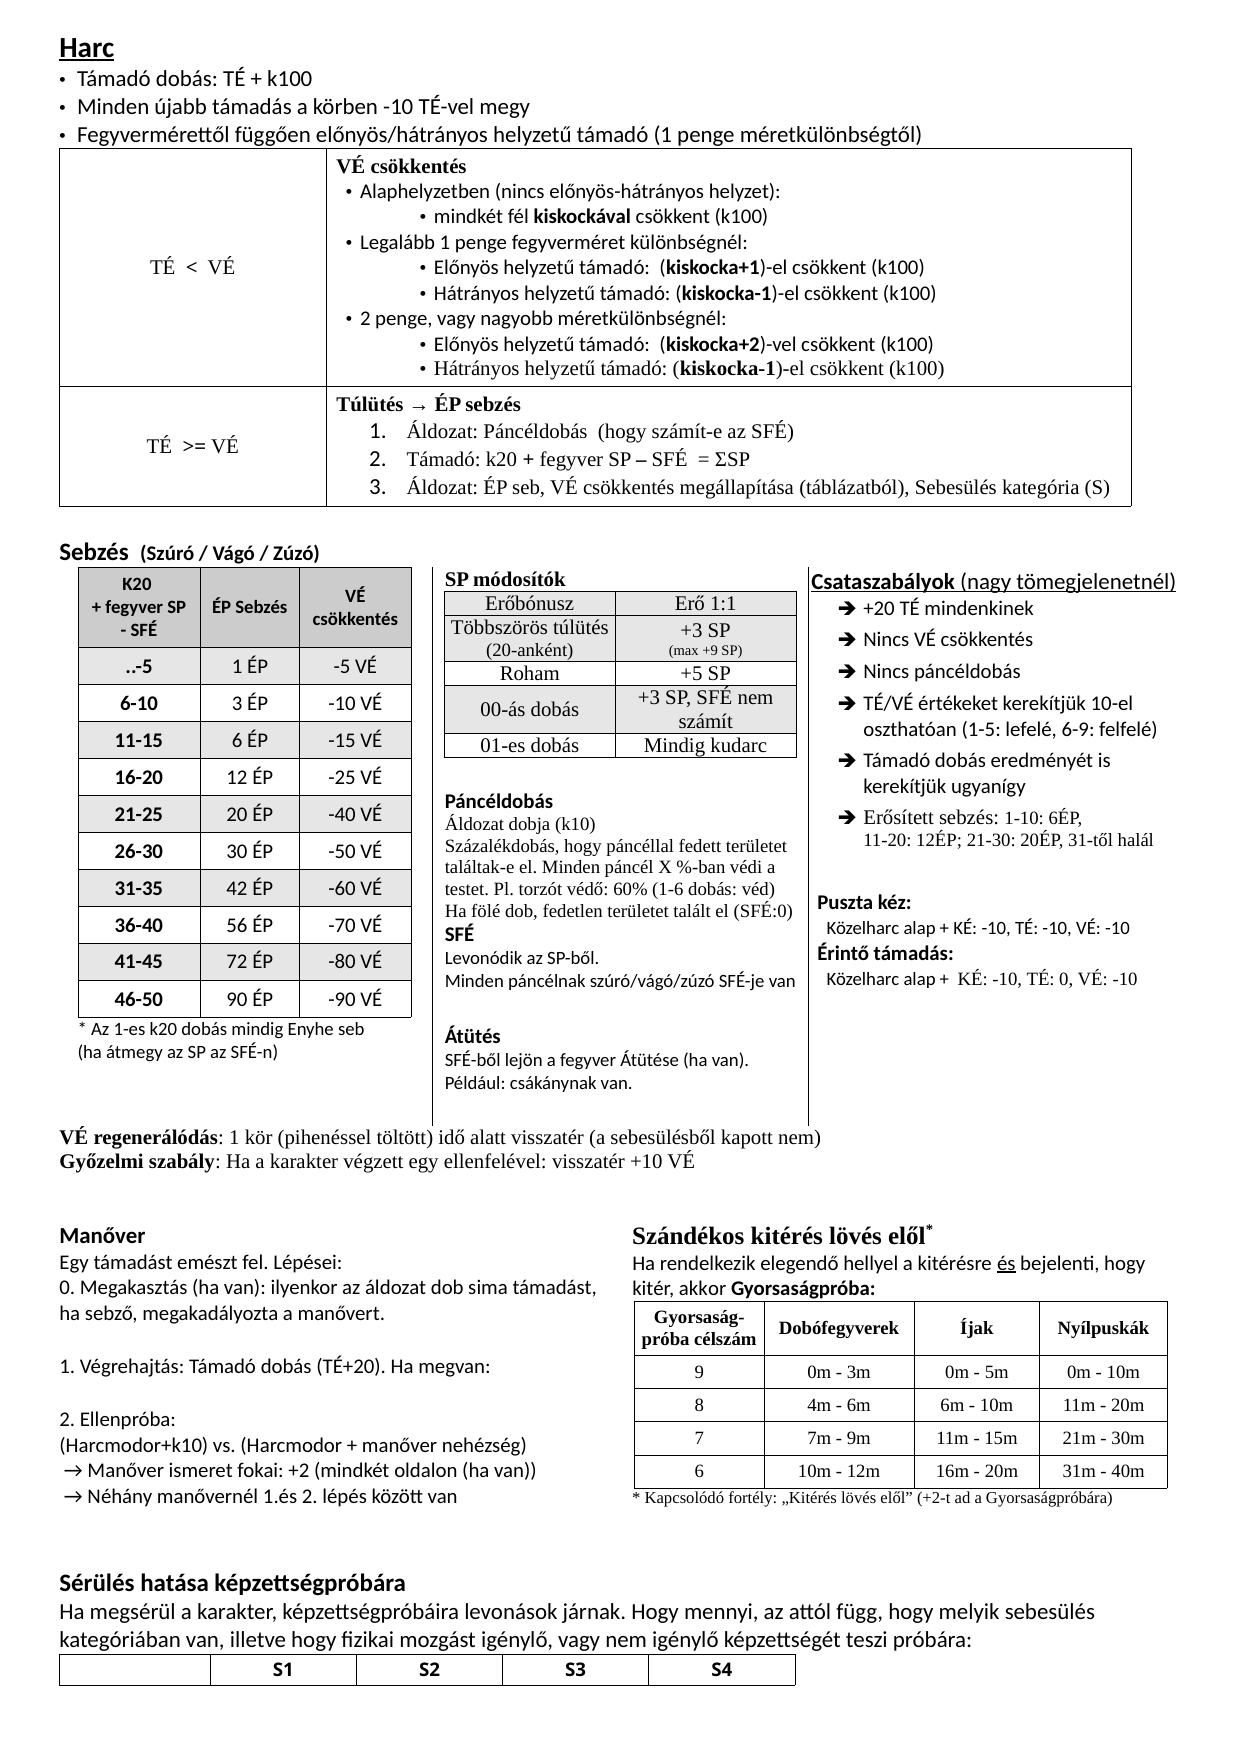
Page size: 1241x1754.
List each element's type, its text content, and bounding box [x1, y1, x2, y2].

table_cell 0m - 5m [915, 1356, 1039, 1388]
table_cell 21m - 30m [1040, 1422, 1167, 1454]
table_cell 10m - 12m [765, 1456, 914, 1488]
table_header Íjak [915, 1302, 1039, 1355]
list +20 TÉ mindenkinek [837, 595, 1181, 620]
text Érintő támadás: Közelharc alap + KÉ: -10, TÉ: 0, VÉ: -10 [817, 940, 1181, 991]
table_header Nyílpuskák [1040, 1302, 1167, 1355]
text Páncéldobás [444, 788, 800, 813]
list Minden újabb támadás a körben -10 TÉ-vel megy [59, 92, 1181, 120]
table_cell Roham [445, 662, 615, 685]
text Átütés [444, 1023, 800, 1048]
table_cell -90 VÉ [300, 981, 411, 1017]
text Szándékos kitérés lövés elől* [620, 1221, 1181, 1250]
table_cell 00-ás dobás [445, 686, 615, 733]
table_header S4 [649, 1655, 795, 1685]
list Támadó dobás eredményét is kerekítjük ugyanígy [837, 748, 1181, 798]
table_cell 72 ÉP [201, 944, 299, 980]
table_cell 12 ÉP [201, 759, 299, 795]
text Egy támadást emészt fel. Lépései: [59, 1249, 620, 1274]
table_cell -10 VÉ [300, 685, 411, 721]
table_cell 9 [635, 1356, 764, 1388]
table_cell -50 VÉ [300, 833, 411, 869]
table_header K20 + fegyver SP - SFÉ [79, 568, 200, 647]
table_header S1 [211, 1655, 356, 1685]
table_header Dobófegyverek [765, 1302, 914, 1355]
text Ha megsérül a karakter, képzettségpróbáira levonások járnak. Hogy mennyi, az attól függ, hogy melyik sebesülés kategóriában van, illetve hogy fizikai mozgást igénylő, vagy nem igénylő képzettségét teszi próbára: [59, 1597, 1181, 1653]
table_cell 7m - 9m [765, 1422, 914, 1454]
text SFÉ [444, 921, 800, 947]
table_cell 41-45 [79, 944, 200, 980]
list Nincs VÉ csökkentés [837, 627, 1181, 652]
list Erősített sebzés: 1-10: 6ÉP, 11-20: 12ÉP; 21-30: 20ÉP, 31-től halál [837, 805, 1181, 851]
list Nincs páncéldobás [837, 658, 1181, 684]
table_cell 7 [635, 1422, 764, 1454]
table_cell +3 SP, SFÉ nem számít [616, 686, 796, 733]
table_cell 6 [635, 1456, 764, 1488]
text VÉ regenerálódás: 1 kör (pihenéssel töltött) idő alatt visszatér (a sebesülésből kapott nem) [59, 1125, 1181, 1149]
table_header Gyorsaság-próba célszám [635, 1302, 764, 1355]
text Ha rendelkezik elegendő hellyel a kitérésre és bejelenti, hogy kitér, akkor Gyorsaságpróba: [632, 1250, 1181, 1301]
table_cell 11m - 15m [915, 1422, 1039, 1454]
text 1. Végrehajtás: Támadó dobás (TÉ+20). Ha megvan: [59, 1353, 620, 1379]
table_cell 16-20 [79, 759, 200, 795]
text 2. Ellenpróba: [59, 1407, 620, 1432]
table_cell 3 ÉP [201, 685, 299, 721]
table_cell 26-30 [79, 833, 200, 869]
text Sérülés hatása képzettségpróbára [59, 1567, 1181, 1597]
table_cell 11-15 [79, 722, 200, 758]
table_cell 30 ÉP [201, 833, 299, 869]
text Manőver [59, 1221, 620, 1249]
text Levonódik az SP-ből. [444, 947, 800, 969]
table_cell 21-25 [79, 796, 200, 832]
text SP módosítók [444, 567, 805, 591]
table_header VÉ csökkentés Alaphelyzetben (nincs előnyös-hátrányos helyzet): mindkét fél kiskockával csökkent (k100) Legalább 1 penge fegyverméret különbségnél: Előnyös helyzetű támadó: (kiskocka+1)-el csökkent (k100) Hátrányos helyzetű támadó: (kiskocka-1)-el csökkent (k100) 2 penge, vagy nagyobb méretkülönbségnél: Előnyös helyzetű támadó: (kiskocka+2)-vel csökkent (k100) Hátrányos helyzetű támadó: (kiskocka-1)-el csökkent (k100) [327, 149, 1131, 386]
table_cell 0m - 10m [1040, 1356, 1167, 1388]
table_header S3 [503, 1655, 648, 1685]
text SFÉ-ből lejön a fegyver Átütése (ha van). Például: csákánynak van. [444, 1048, 800, 1094]
table_cell 1 ÉP [201, 648, 299, 684]
text Harc [59, 29, 1181, 64]
text Minden páncélnak szúró/vágó/zúzó SFÉ-je van [444, 969, 800, 992]
table_cell Mindig kudarc [616, 734, 796, 757]
table_cell 6m - 10m [915, 1389, 1039, 1421]
text → Manőver ismeret fokai: +2 (mindkét oldalon (ha van)) → Néhány manővernél 1.és 2. lépés között van [59, 1457, 620, 1508]
table_cell 0m - 3m [765, 1356, 914, 1388]
list TÉ/VÉ értékeket kerekítjük 10-el oszthatóan (1-5: lefelé, 6-9: felfelé) [837, 690, 1181, 741]
table_cell 6-10 [79, 685, 200, 721]
table_cell 42 ÉP [201, 870, 299, 906]
table_cell -70 VÉ [300, 907, 411, 943]
text (Harcmodor+k10) vs. (Harcmodor + manőver nehézség) [59, 1432, 620, 1457]
table_cell -40 VÉ [300, 796, 411, 832]
table_cell 31m - 40m [1040, 1456, 1167, 1488]
text Áldozat dobja (k10) Százalékdobás, hogy páncéllal fedett területet találtak-e el. Minden páncél X %-ban védi a testet. Pl. torzót védő: 60% (1-6 dobás: véd) Ha fölé dob, fedetlen területet talált el (SFÉ:0) [444, 813, 800, 921]
table_cell -60 VÉ [300, 870, 411, 906]
table_cell Túlütés → ÉP sebzés Áldozat: Páncéldobás (hogy számít-e az SFÉ) Támadó: k20 + fegyver SP – SFÉ = ΣSP Áldozat: ÉP seb, VÉ csökkentés megállapítása (táblázatból), Sebesülés kategória (S) [327, 387, 1131, 506]
table_header Erő 1:1 [616, 592, 796, 615]
table_cell 20 ÉP [201, 796, 299, 832]
list Fegyvermérettől függően előnyös/hátrányos helyzetű támadó (1 penge méretkülönbségtől) [59, 120, 1181, 148]
table_cell -80 VÉ [300, 944, 411, 980]
table_header [60, 1655, 210, 1685]
table_cell 36-40 [79, 907, 200, 943]
text Sebzés (Szúró / Vágó / Zúzó) [59, 536, 1181, 567]
table_cell 6 ÉP [201, 722, 299, 758]
text Csataszabályok (nagy tömegjelenetnél) [811, 567, 1181, 595]
table_cell TÉ >= VÉ [60, 387, 326, 506]
table_cell 11m - 20m [1040, 1389, 1167, 1421]
table_cell +3 SP (max +9 SP) [616, 616, 796, 661]
text * Kapcsolódó fortély: „Kitérés lövés elől” (+2-t ad a Gyorsaságpróbára) [620, 1488, 1181, 1507]
table_cell 46-50 [79, 981, 200, 1017]
table_cell -25 VÉ [300, 759, 411, 795]
table_cell ..-5 [79, 648, 200, 684]
table_cell 8 [635, 1389, 764, 1421]
table_header S2 [357, 1655, 502, 1685]
table_cell 90 ÉP [201, 981, 299, 1017]
text Puszta kéz: Közelharc alap + KÉ: -10, TÉ: -10, VÉ: -10 [817, 889, 1181, 940]
text Győzelmi szabály: Ha a karakter végzett egy ellenfelével: visszatér +10 VÉ [59, 1149, 1181, 1173]
text * Az 1-es k20 dobás mindig Enyhe seb [59, 1017, 429, 1040]
table_cell Többszörös túlütés (20-anként) [445, 616, 615, 661]
table_cell -5 VÉ [300, 648, 411, 684]
table_cell 31-35 [79, 870, 200, 906]
text (ha átmegy az SP az SFÉ-n) [59, 1040, 429, 1063]
table_header Erőbónusz [445, 592, 615, 615]
table_header TÉ < VÉ [60, 149, 326, 386]
table_cell 16m - 20m [915, 1456, 1039, 1488]
table_cell 4m - 6m [765, 1389, 914, 1421]
list Támadó dobás: TÉ + k100 [59, 64, 1181, 92]
table_header VÉ csökkentés [300, 568, 411, 647]
text 0. Megakasztás (ha van): ilyenkor az áldozat dob sima támadást, ha sebző, megakadályozta a manővert. [59, 1274, 620, 1325]
table_cell 56 ÉP [201, 907, 299, 943]
table_cell -15 VÉ [300, 722, 411, 758]
table_cell +5 SP [616, 662, 796, 685]
table_cell 01-es dobás [445, 734, 615, 757]
table_header ÉP Sebzés [201, 568, 299, 647]
